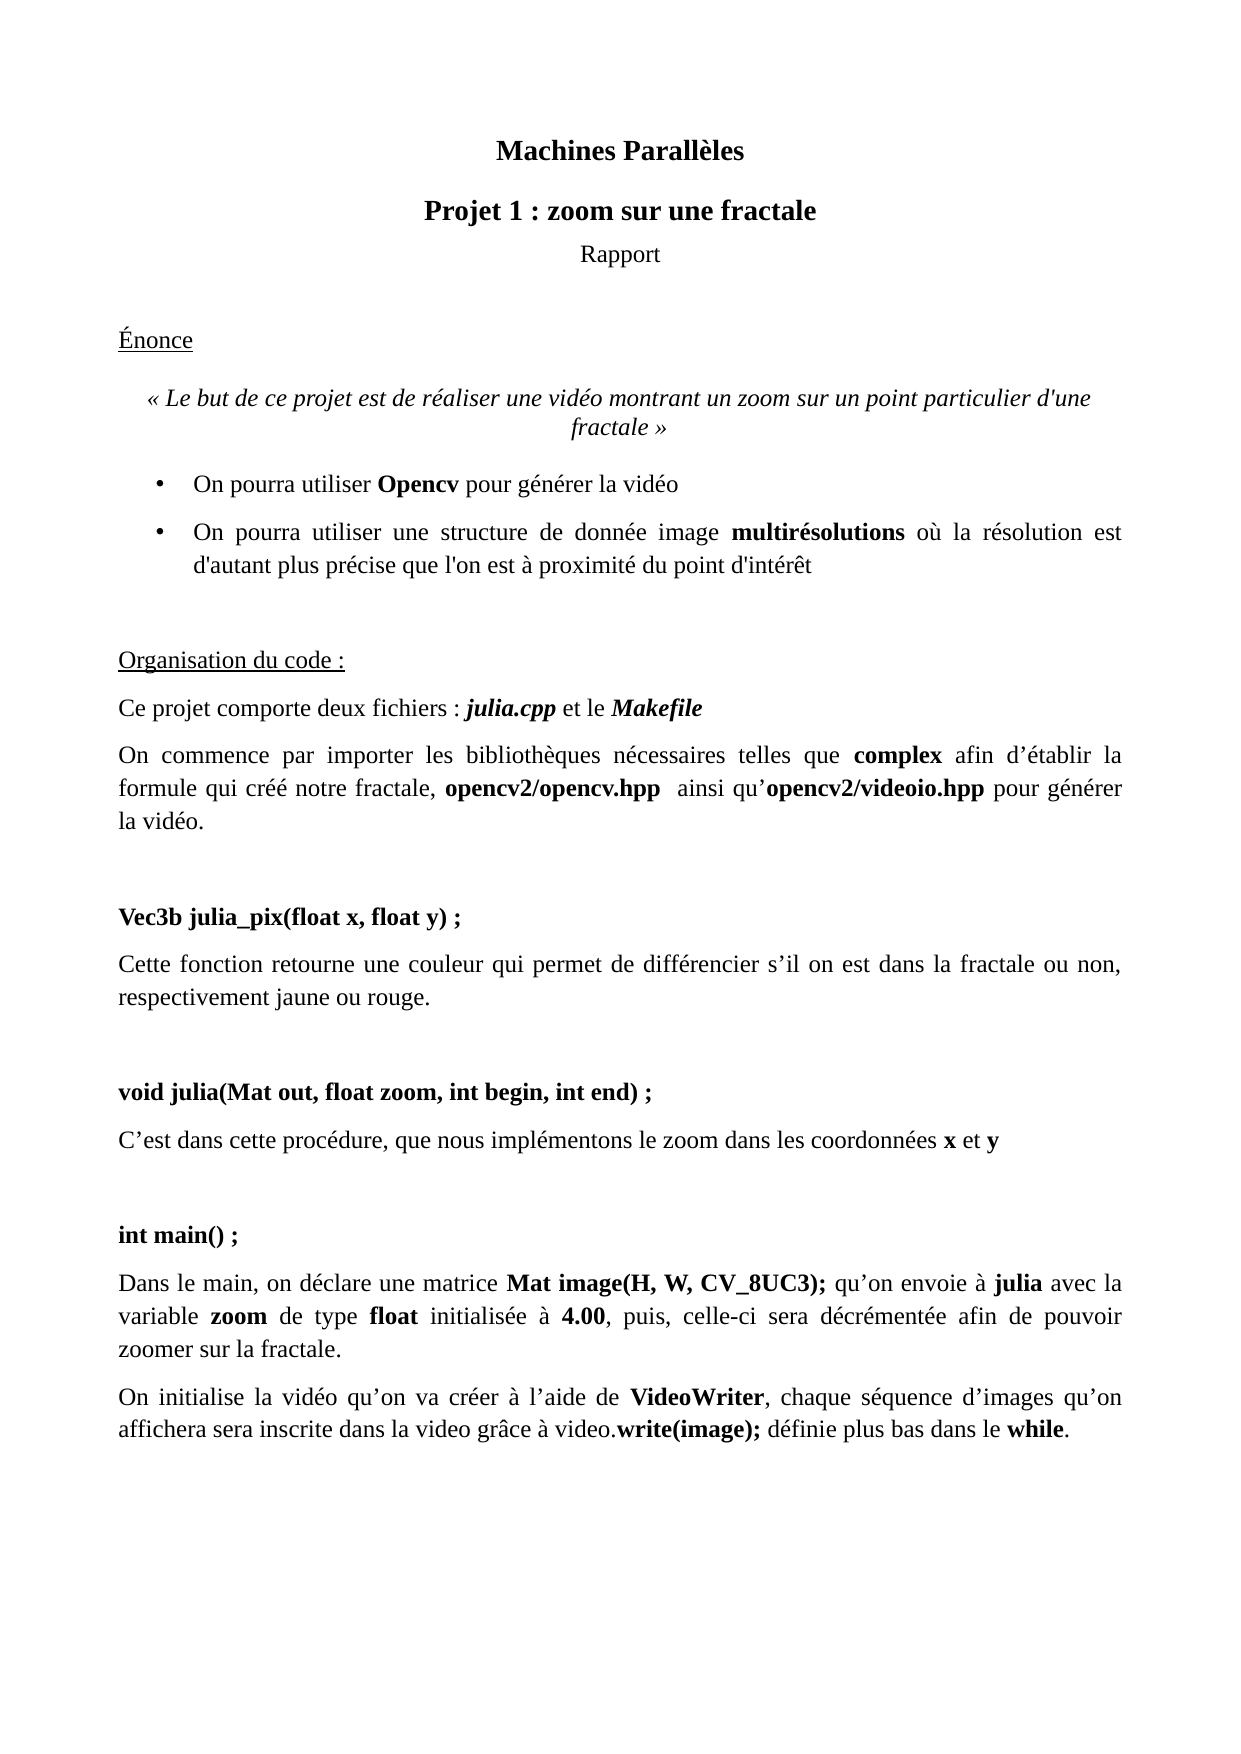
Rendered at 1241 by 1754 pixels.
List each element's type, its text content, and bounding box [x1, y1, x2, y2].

list On pourra utiliser une structure de donnée image multirésolutions où la résolution est d'autant plus précise que l'on est à proximité du point d'intérêt [156, 517, 1122, 579]
text Énonce [118, 326, 1122, 354]
text int main() ; [118, 1220, 1122, 1249]
subtitle Machines Parallèles [118, 133, 1122, 166]
text Organisation du code : [118, 645, 1122, 674]
text Cette fonction retourne une couleur qui permet de différencier s’il on est dans la fractale ou non, respectivement jaune ou rouge. [118, 949, 1122, 1011]
text C’est dans cette procédure, que nous implémentons le zoom dans les coordonnées x et y [118, 1125, 1122, 1154]
list On pourra utiliser Opencv pour générer la vidéo [156, 469, 1122, 498]
text Dans le main, on déclare une matrice Mat image(H, W, CV_8UC3); qu’on envoie à julia avec la variable zoom de type float initialisée à 4.00, puis, celle-ci sera décrémentée afin de pouvoir zoomer sur la fractale. [118, 1268, 1122, 1363]
text Ce projet comporte deux fichiers : julia.cpp et le Makefile [118, 693, 1122, 722]
text « Le but de ce projet est de réaliser une vidéo montrant un zoom sur un point particulier d'une fractale » [118, 383, 1122, 441]
text void julia(Mat out, float zoom, int begin, int end) ; [118, 1077, 1122, 1106]
text On initialise la vidéo qu’on va créer à l’aide de VideoWriter, chaque séquence d’images qu’on affichera sera inscrite dans la video grâce à video.write(image); définie plus bas dans le while. [118, 1382, 1122, 1443]
text Rapport [118, 239, 1122, 268]
text On commence par importer les bibliothèques nécessaires telles que complex afin d’établir la formule qui créé notre fractale, opencv2/opencv.hpp ainsi qu’opencv2/videoio.hpp pour générer la vidéo. [118, 740, 1122, 835]
subtitle Projet 1 : zoom sur une fractale [118, 193, 1122, 227]
text Vec3b julia_pix(float x, float y) ; [118, 902, 1122, 930]
